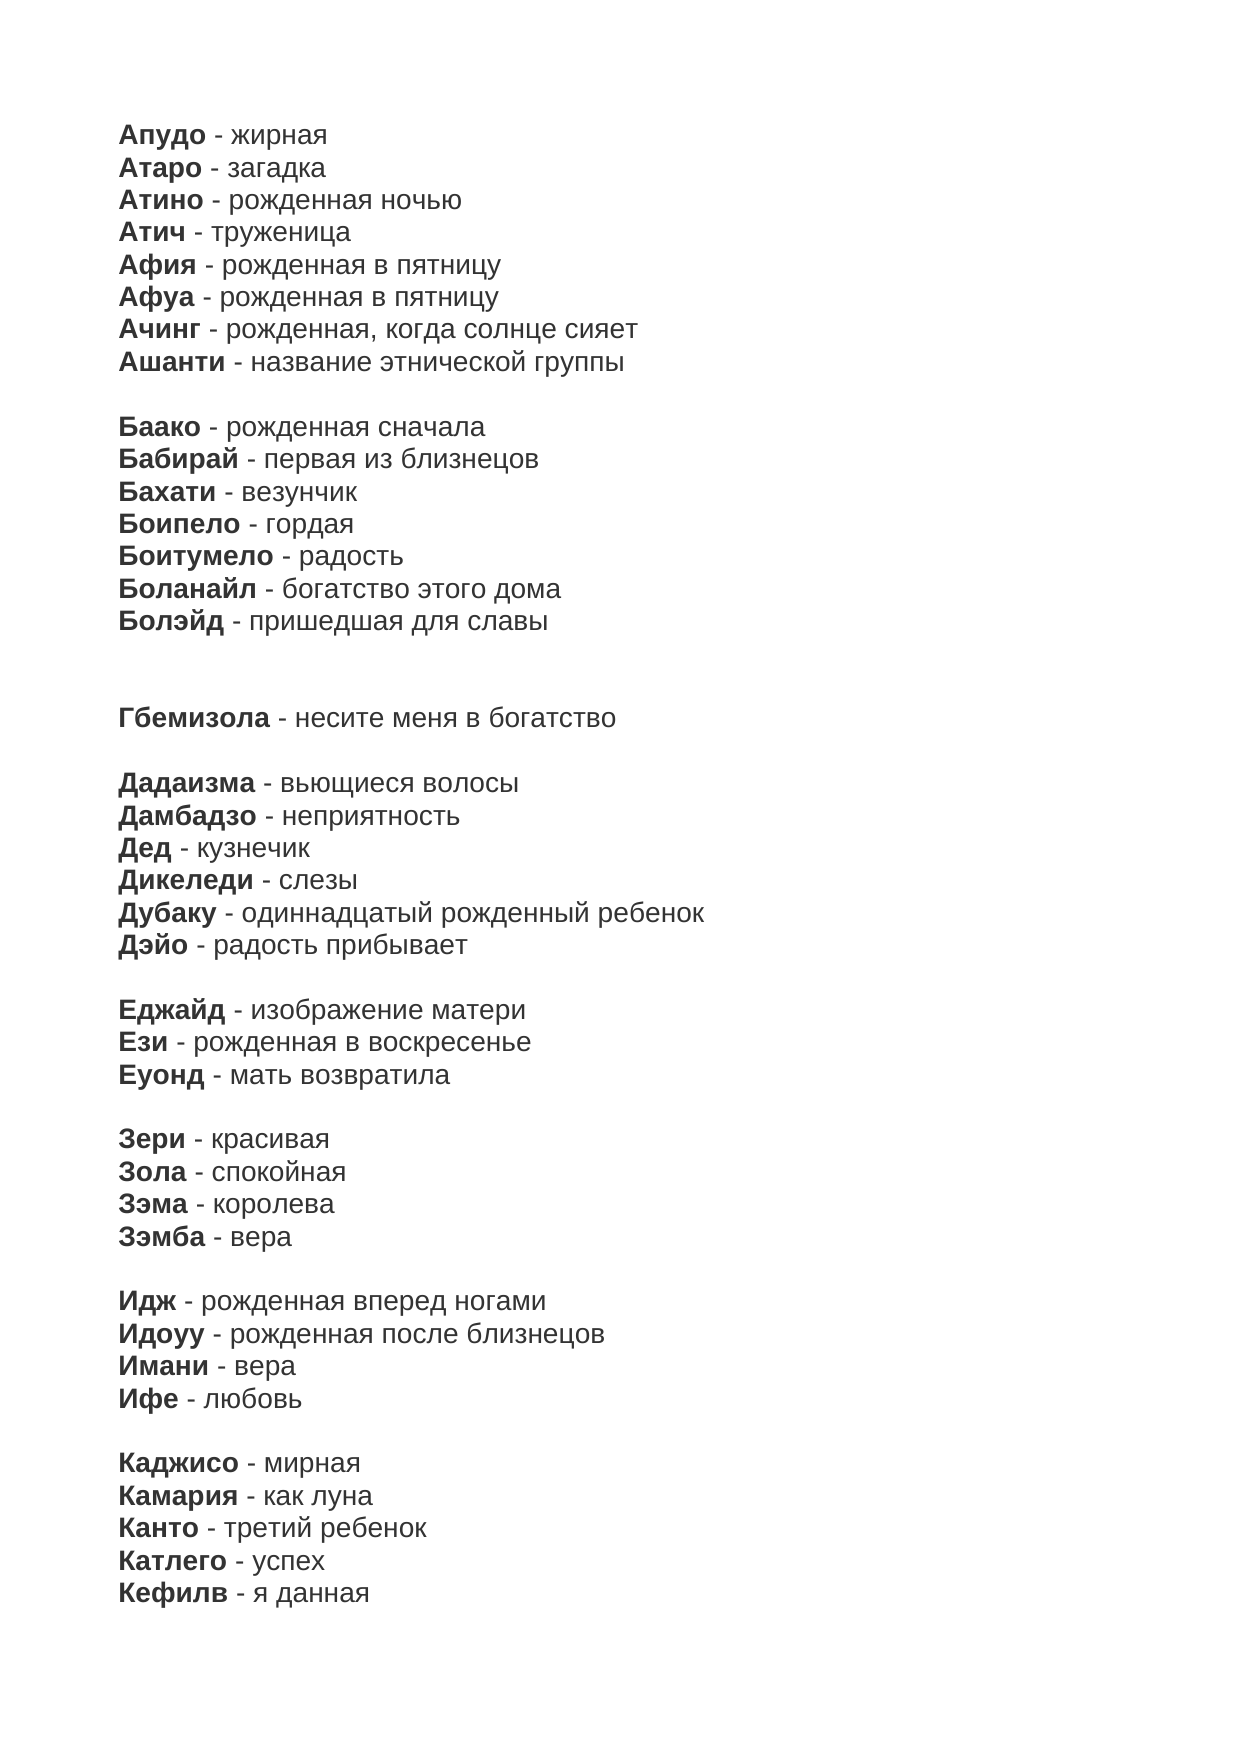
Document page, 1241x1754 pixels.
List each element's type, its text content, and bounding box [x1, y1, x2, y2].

text Апудо - жирная Атаро - загадка Атино - рожденная ночью Атич - труженица Афия - рожденная в пятницу Афуа - рожденная в пятницу Ачинг - рожденная, когда солнце сияет Ашанти - название этнической группы Баако - рожденная сначала Бабирай - первая из близнецов Бахати - везунчик Боипело - гордая Боитумело - радость Боланайл - богатство этого дома Болэйд - пришедшая для славы Гбемизола - несите меня в богатство Дадаизма - вьющиеся волосы Дамбадзо - неприятность Дед - кузнечик Дикеледи - слезы Дубаку - одиннадцатый рожденный ребенок Дэйо - радость прибывает Еджайд - изображение матери Ези - рожденная в воскресенье Еуонд - мать возвратила Зери - красивая Зола - спокойная Зэма - королева Зэмба - вера Идж - рожденная вперед ногами Идоуу - рожденная после близнецов Имани - вера Ифе - любовь Каджисо - мирная Камария - как луна Канто - третий ребенок Катлего - успех Кефилв - я данная [118, 118, 1122, 1608]
